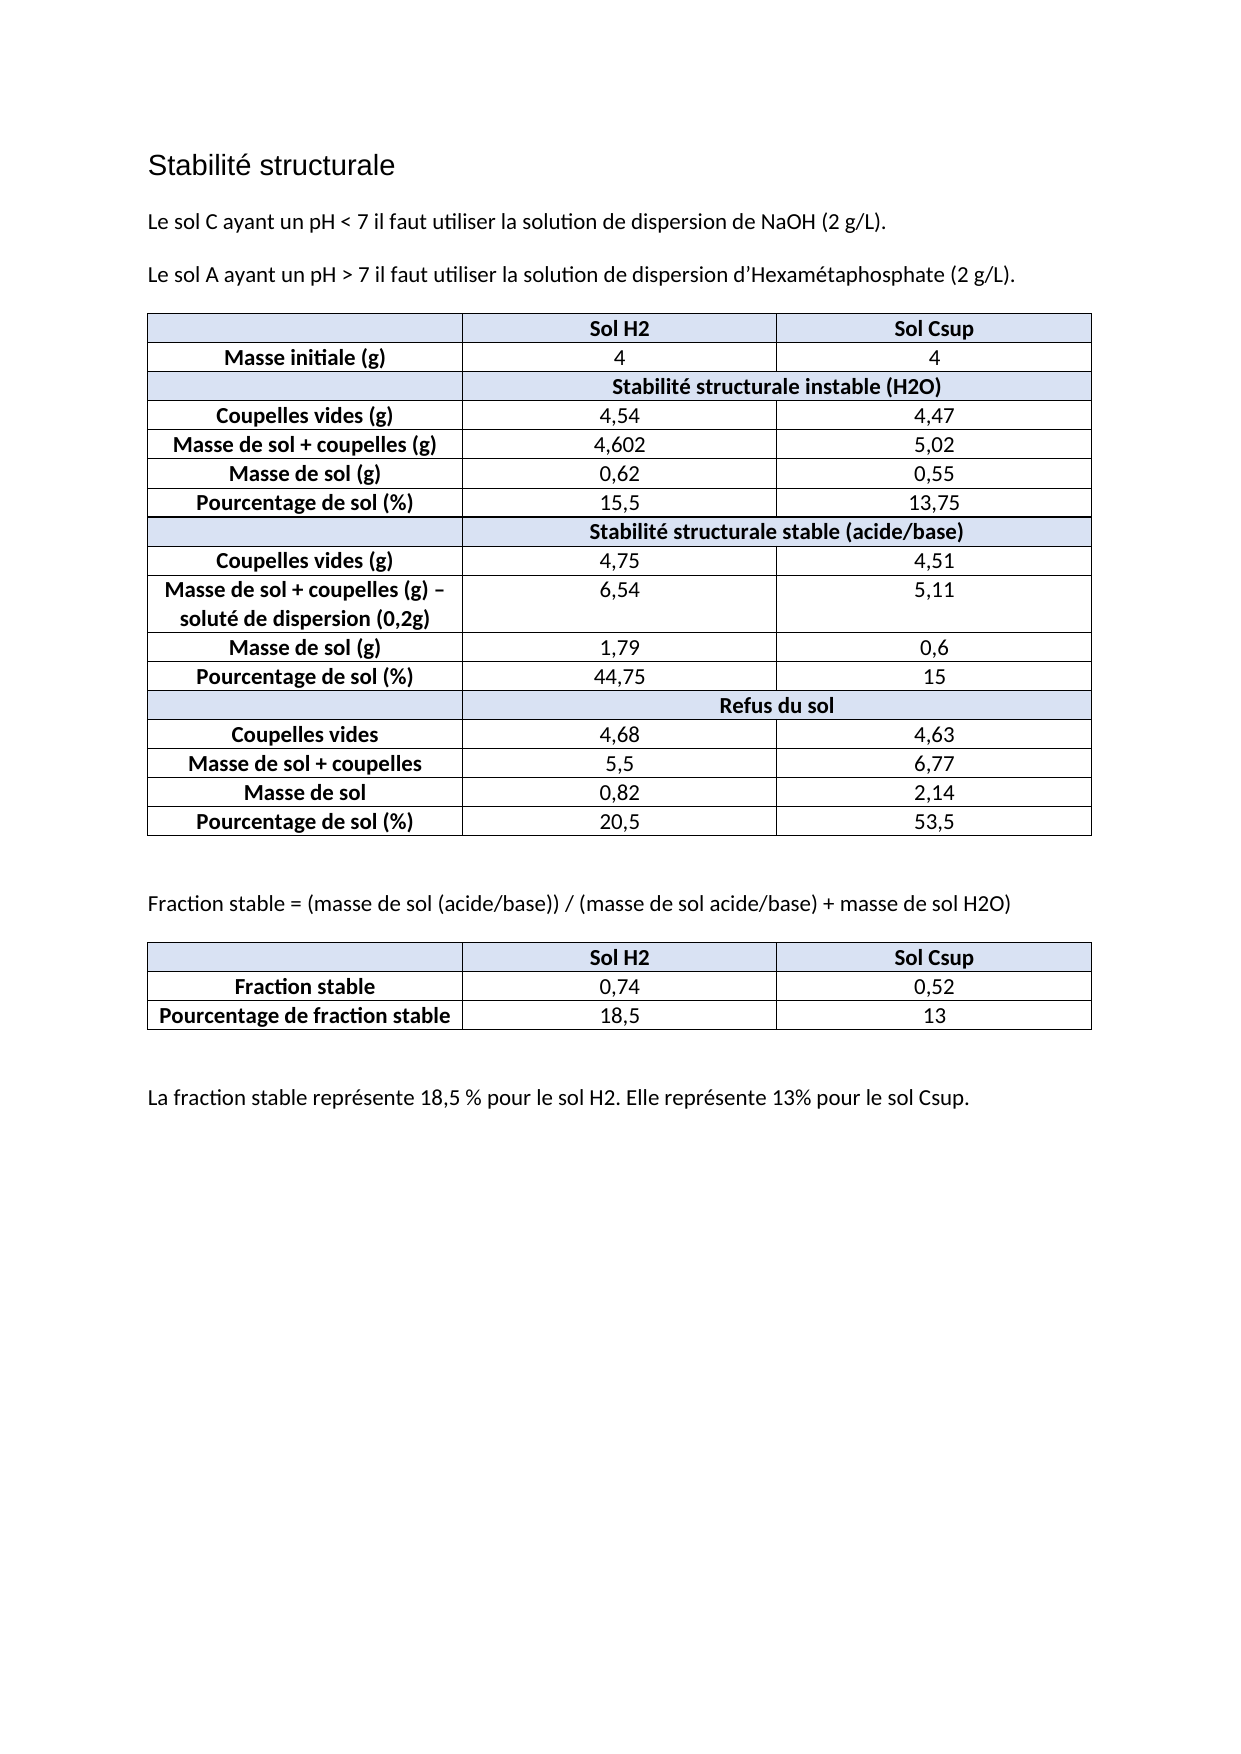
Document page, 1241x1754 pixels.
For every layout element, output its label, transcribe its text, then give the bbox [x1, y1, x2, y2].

table_cell 0,62 [463, 459, 776, 487]
table_cell 4,51 [777, 547, 1091, 574]
table_header Sol Csup [777, 314, 1091, 342]
text Stabilité structurale [148, 148, 1093, 181]
table_cell 2,14 [777, 778, 1091, 806]
table_header [148, 314, 462, 342]
table_cell 4,54 [463, 401, 776, 429]
text La fraction stable représente 18,5 % pour le sol H2. Elle représente 13% pour le sol Csup. [148, 1083, 1093, 1111]
table_cell 0,82 [463, 778, 776, 806]
table_cell 4,602 [463, 430, 776, 458]
table_cell Pourcentage de sol (%) [148, 807, 462, 835]
table_cell 5,02 [777, 430, 1091, 458]
table_cell 44,75 [463, 662, 776, 690]
table_cell Fraction stable [148, 972, 462, 1000]
table_cell 13 [777, 1001, 1091, 1029]
table_cell 1,79 [463, 633, 776, 661]
table_cell Coupelles vides (g) [148, 547, 462, 574]
table_cell 0,52 [777, 972, 1091, 1000]
table_header [148, 943, 462, 971]
table_cell 4 [777, 343, 1091, 371]
table_cell 4,63 [777, 720, 1091, 748]
table_cell [148, 518, 462, 546]
table_cell Masse de sol (g) [148, 459, 462, 487]
table_cell 4 [463, 343, 776, 371]
table_cell Pourcentage de sol (%) [148, 489, 462, 516]
table_header Sol H2 [463, 314, 776, 342]
table_cell Coupelles vides (g) [148, 401, 462, 429]
table_cell Masse initiale (g) [148, 343, 462, 371]
text Fraction stable = (masse de sol (acide/base)) / (masse de sol acide/base) + masse de sol H2O) [148, 889, 1093, 917]
table_cell 15 [777, 662, 1091, 690]
table_cell 4,47 [777, 401, 1091, 429]
table_cell Stabilité structurale stable (acide/base) [463, 518, 1091, 546]
table_cell Pourcentage de fraction stable [148, 1001, 462, 1029]
table_cell Refus du sol [463, 691, 1091, 719]
table_cell [148, 691, 462, 719]
table_cell 18,5 [463, 1001, 776, 1029]
table_cell 20,5 [463, 807, 776, 835]
table_cell Masse de sol (g) [148, 633, 462, 661]
table_cell 6,77 [777, 749, 1091, 777]
text Le sol C ayant un pH < 7 il faut utiliser la solution de dispersion de NaOH (2 g/L). [148, 207, 1093, 235]
table_cell 4,68 [463, 720, 776, 748]
table_cell [148, 372, 462, 400]
text Le sol A ayant un pH > 7 il faut utiliser la solution de dispersion d’Hexamétaphosphate (2 g/L). [148, 260, 1093, 288]
table_cell 53,5 [777, 807, 1091, 835]
table_header Sol Csup [777, 943, 1091, 971]
table_cell 6,54 [463, 576, 776, 632]
table_cell 15,5 [463, 489, 776, 516]
table_cell 5,5 [463, 749, 776, 777]
table_header Sol H2 [463, 943, 776, 971]
table_cell Masse de sol + coupelles [148, 749, 462, 777]
table_cell Masse de sol + coupelles (g) [148, 430, 462, 458]
table_cell Pourcentage de sol (%) [148, 662, 462, 690]
table_cell 0,55 [777, 459, 1091, 487]
table_cell 0,74 [463, 972, 776, 1000]
table_cell 13,75 [777, 489, 1091, 516]
table_cell Masse de sol [148, 778, 462, 806]
table_cell 4,75 [463, 547, 776, 574]
table_cell Coupelles vides [148, 720, 462, 748]
table_cell Stabilité structurale instable (H2O) [463, 372, 1091, 400]
table_cell Masse de sol + coupelles (g) – soluté de dispersion (0,2g) [148, 576, 462, 632]
table_cell 5,11 [777, 576, 1091, 632]
table_cell 0,6 [777, 633, 1091, 661]
